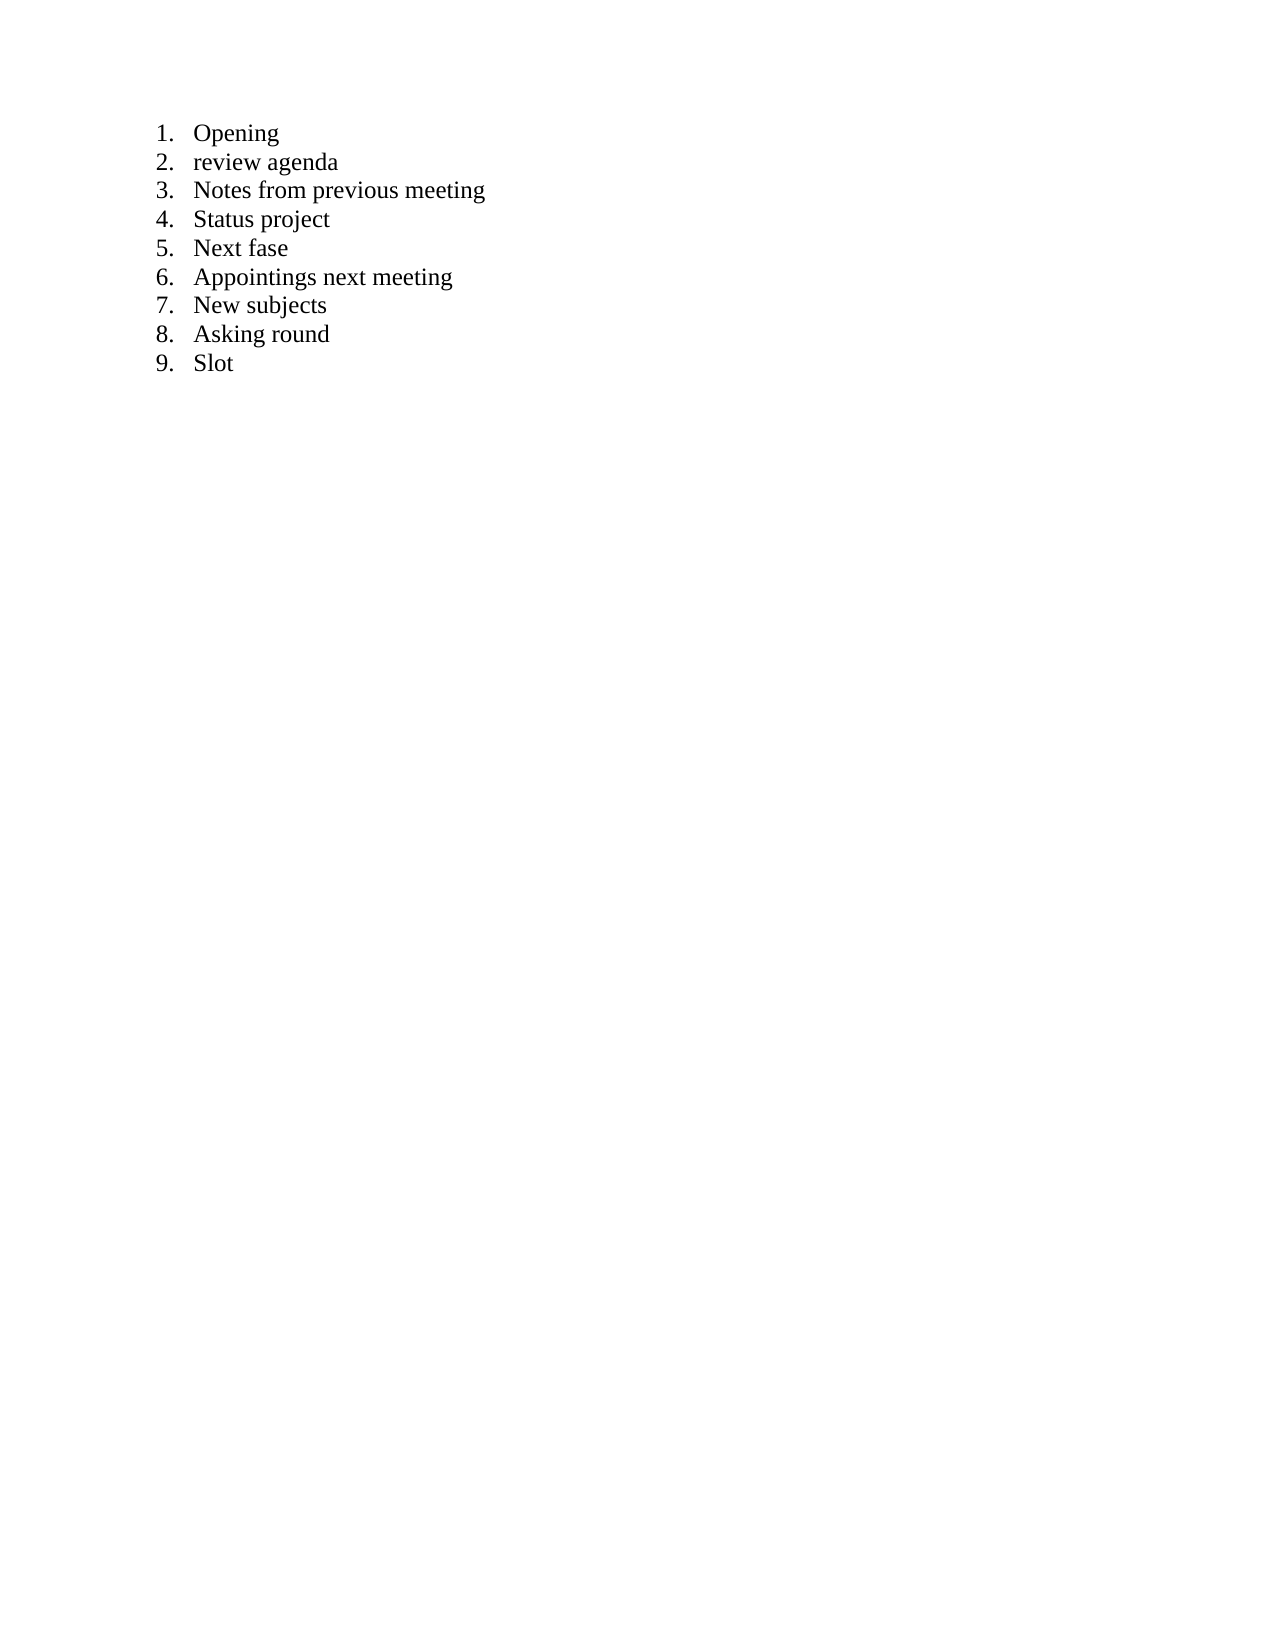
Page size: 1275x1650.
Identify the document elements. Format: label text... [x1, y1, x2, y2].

list Status project [156, 204, 1157, 233]
list Notes from previous meeting [156, 176, 1157, 204]
list New subjects [156, 291, 1157, 319]
list Asking round [156, 319, 1157, 348]
list Next fase [156, 233, 1157, 262]
list Appointings next meeting [156, 262, 1157, 291]
list Slot [156, 348, 1157, 377]
list Opening [156, 118, 1157, 147]
list review agenda [156, 147, 1157, 176]
